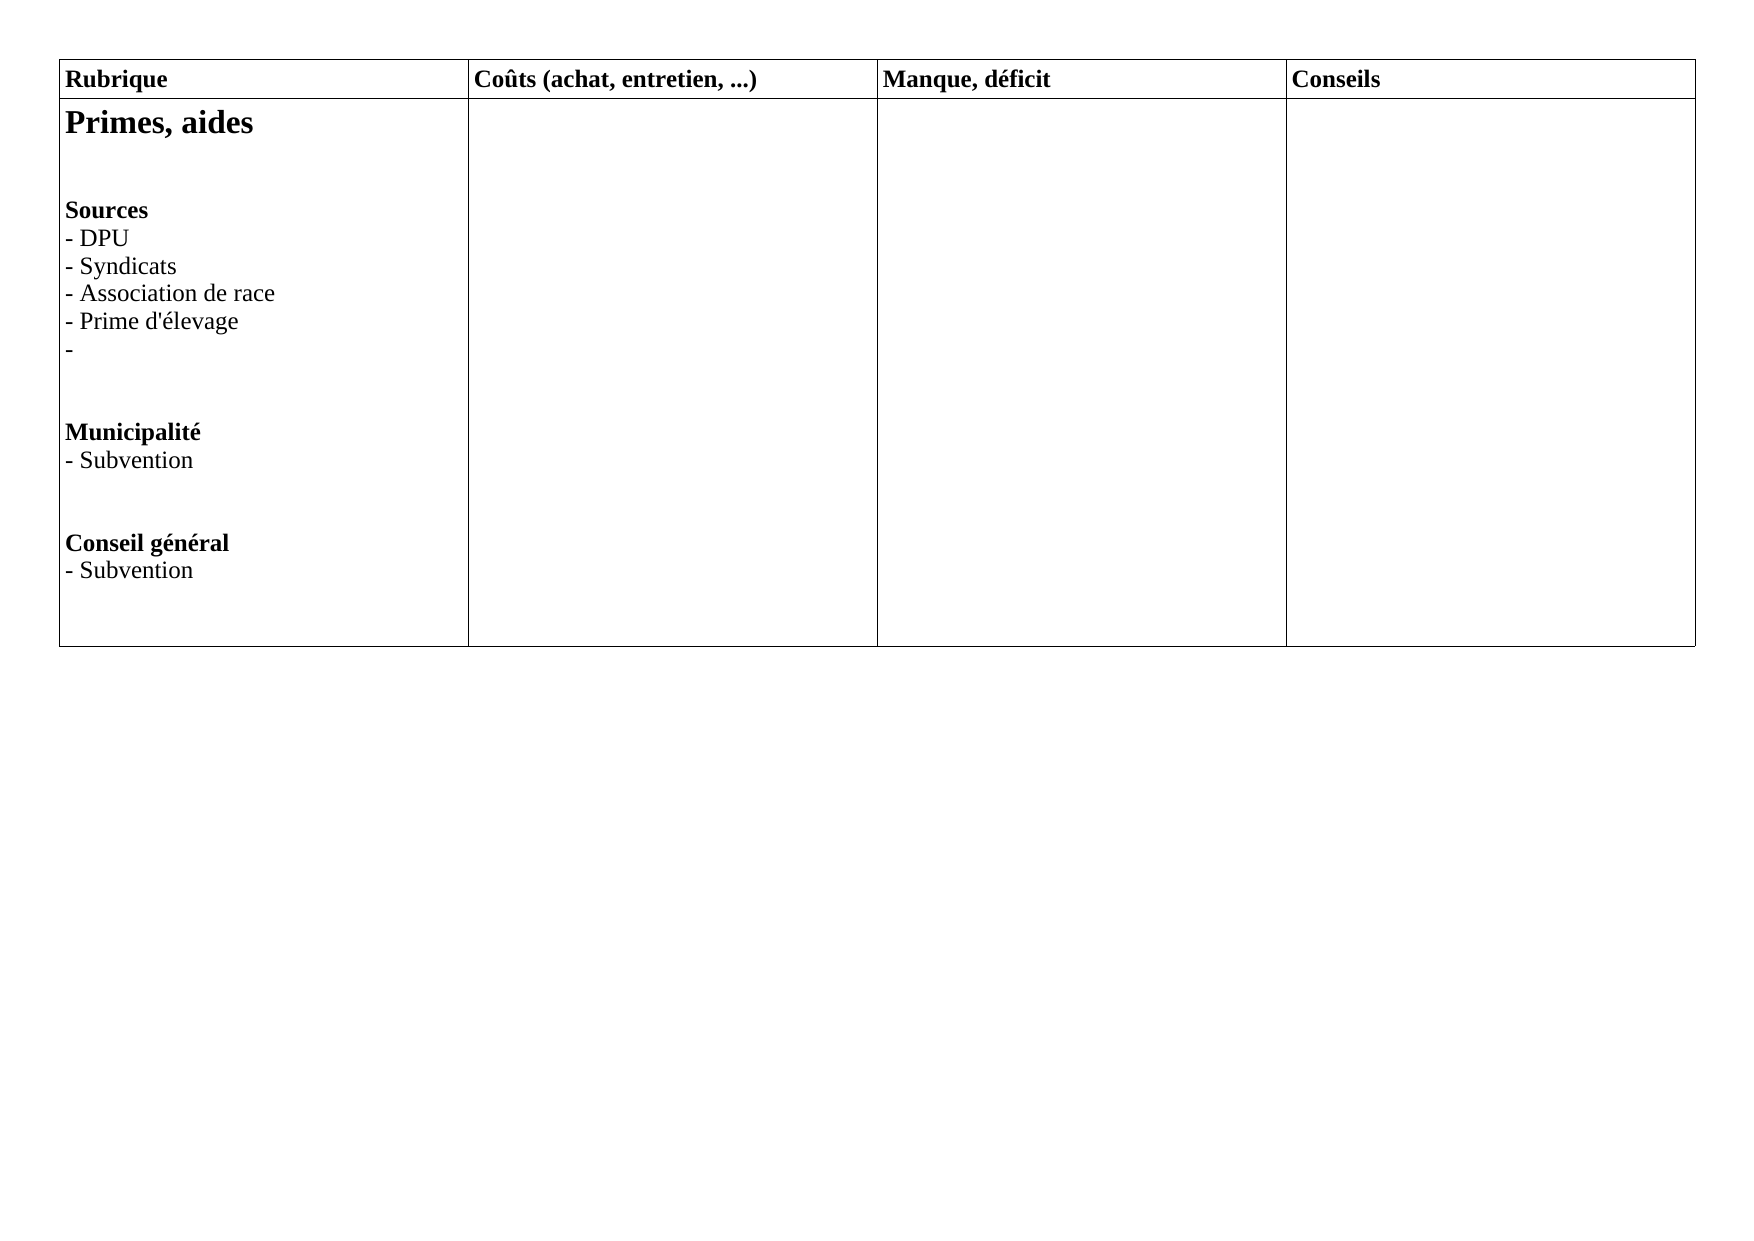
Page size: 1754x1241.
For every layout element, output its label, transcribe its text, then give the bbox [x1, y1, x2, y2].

table_cell Primes, aides Sources - DPU - Syndicats - Association de race - Prime d'élevage - Municipalité - Subvention Conseil général - Subvention [60, 99, 468, 646]
table_header Manque, déficit [878, 60, 1286, 98]
table_cell [1287, 99, 1695, 646]
table_header Rubrique [60, 60, 468, 98]
table_header Conseils [1287, 60, 1695, 98]
table_cell [878, 99, 1286, 646]
table_header Coûts (achat, entretien, ...) [469, 60, 877, 98]
table_cell [469, 99, 877, 646]
